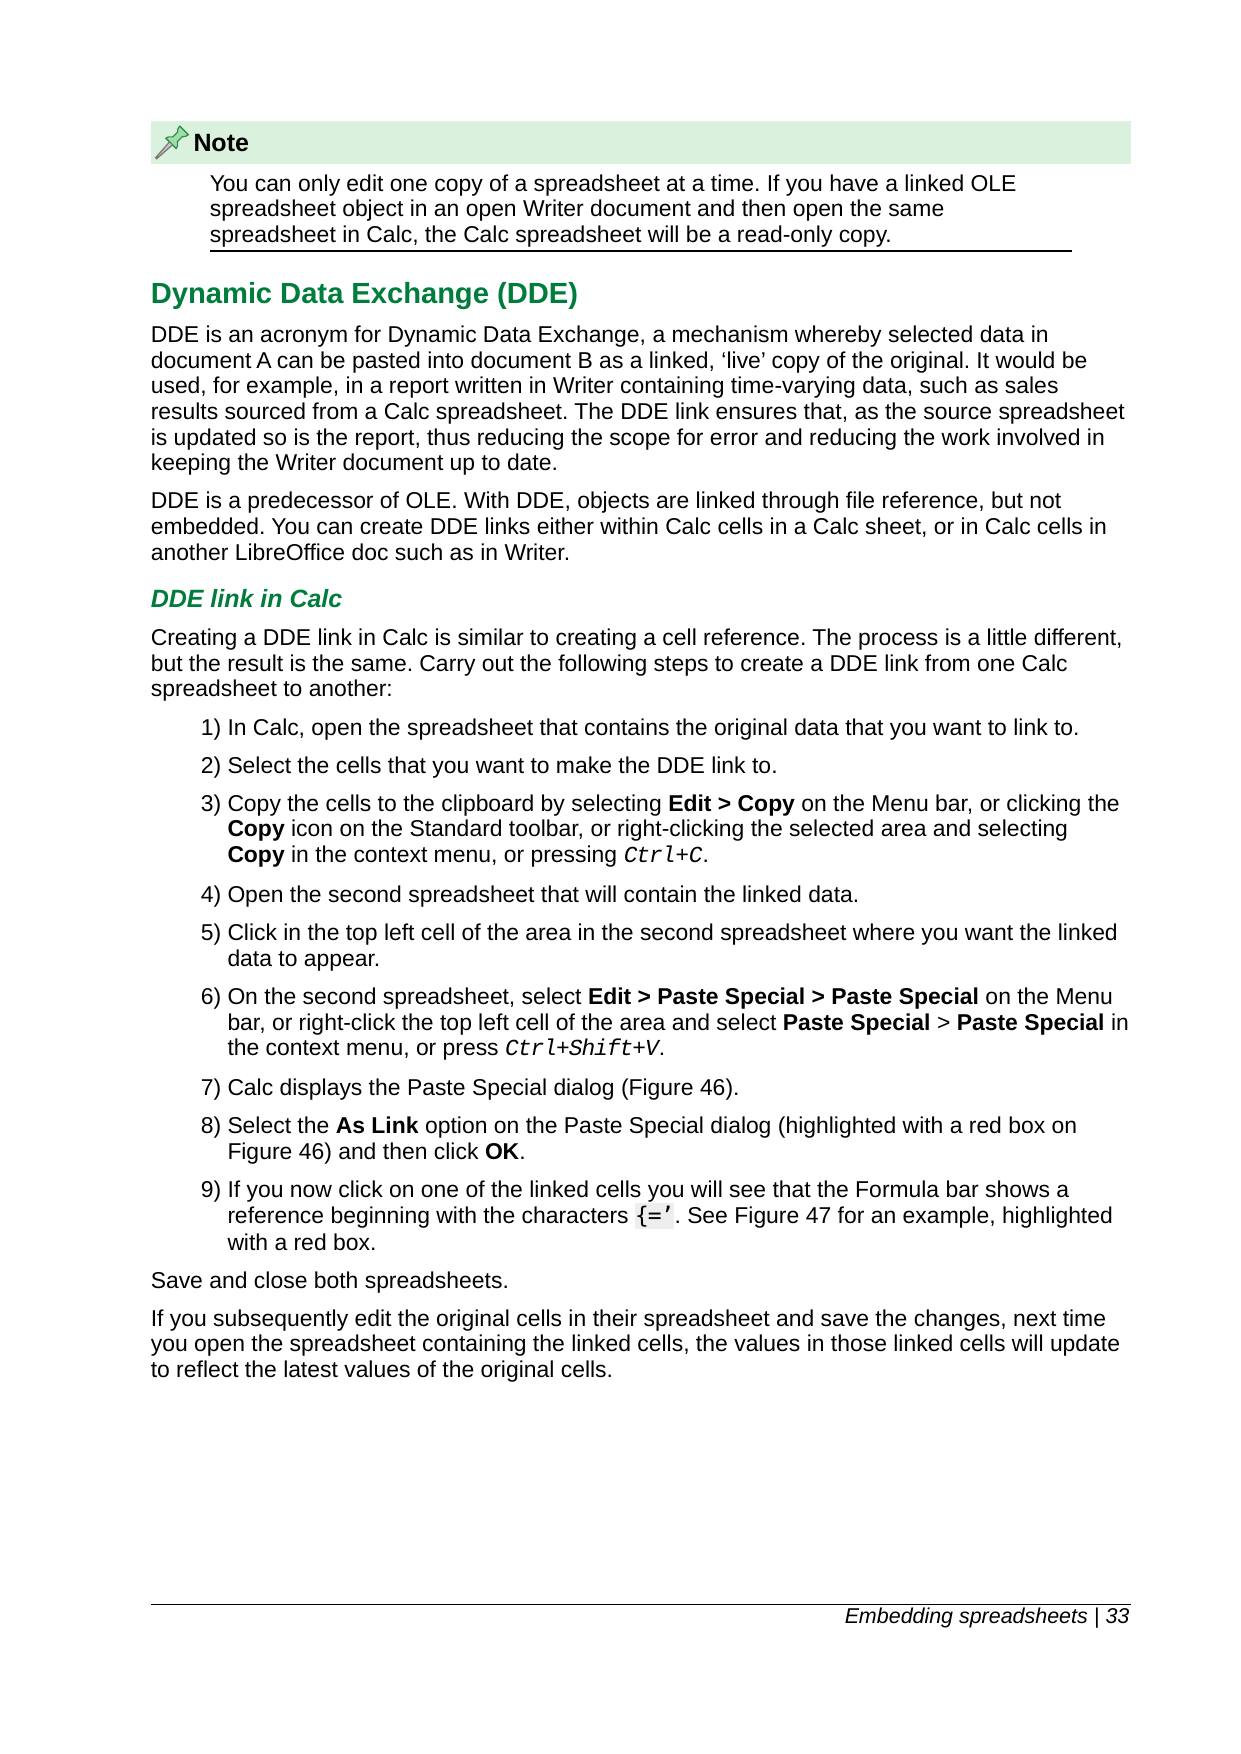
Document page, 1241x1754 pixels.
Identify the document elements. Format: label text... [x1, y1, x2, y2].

list Creating a DDE link in Calc is similar to creating a cell reference. The process is a little different, but the result is the same. Carry out the following steps to create a DDE link from one Calc spreadsheet to another: [151, 625, 1131, 702]
subtitle Dynamic Data Exchange (DDE) [151, 277, 1131, 309]
subtitle DDE link in Calc [151, 584, 1131, 612]
text You can only edit one copy of a spreadsheet at a time. If you have a linked OLE spreadsheet object in an open Writer document and then open the same spreadsheet in Calc, the Calc spreadsheet will be a read-only copy. [209, 170, 1072, 252]
list Copy the cells to the clipboard by selecting Edit > Copy on the Menu bar, or clicking the Copy icon on the Standard toolbar, or right-clicking the selected area and selecting Copy in the context menu, or pressing Ctrl+C. [227, 790, 1131, 869]
text Save and close both spreadsheets. [151, 1267, 1131, 1293]
list Select the cells that you want to make the DDE link to. [227, 752, 1131, 778]
list If you now click on one of the linked cells you will see that the Formula bar shows a reference beginning with the characters {=’. See Figure 47 for an example, highlighted with a red box. [227, 1177, 1131, 1255]
list Click in the top left cell of the area in the second spreadsheet where you want the linked data to appear. [227, 920, 1131, 971]
text If you subsequently edit the original cells in their spreadsheet and save the changes, next time you open the spreadsheet containing the linked cells, the values in those linked cells will update to reflect the latest values of the original cells. [151, 1305, 1131, 1382]
text DDE is an acronym for Dynamic Data Exchange, a mechanism whereby selected data in document A can be pasted into document B as a linked, ‘live’ copy of the original. It would be used, for example, in a report written in Writer containing time‑varying data, such as sales results sourced from a Calc spreadsheet. The DDE link ensures that, as the source spreadsheet is updated so is the report, thus reducing the scope for error and reducing the work involved in keeping the Writer document up to date. [151, 322, 1131, 476]
list Calc displays the Paste Special dialog (Figure 46). [227, 1075, 1131, 1101]
subtitle Note [151, 121, 1131, 164]
list Select the As Link option on the Paste Special dialog (highlighted with a red box on Figure 46) and then click OK. [227, 1113, 1131, 1164]
text DDE is a predecessor of OLE. With DDE, objects are linked through file reference, but not embedded. You can create DDE links either within Calc cells in a Calc sheet, or in Calc cells in another LibreOffice doc such as in Writer. [151, 488, 1131, 565]
list In Calc, open the spreadsheet that contains the original data that you want to link to. [227, 714, 1131, 740]
list On the second spreadsheet, select Edit > Paste Special > Paste Special on the Menu bar, or right-click the top left cell of the area and select Paste Special > Paste Special in the context menu, or press Ctrl+Shift+V. [227, 984, 1131, 1062]
list Open the second spreadsheet that will contain the linked data. [227, 882, 1131, 907]
